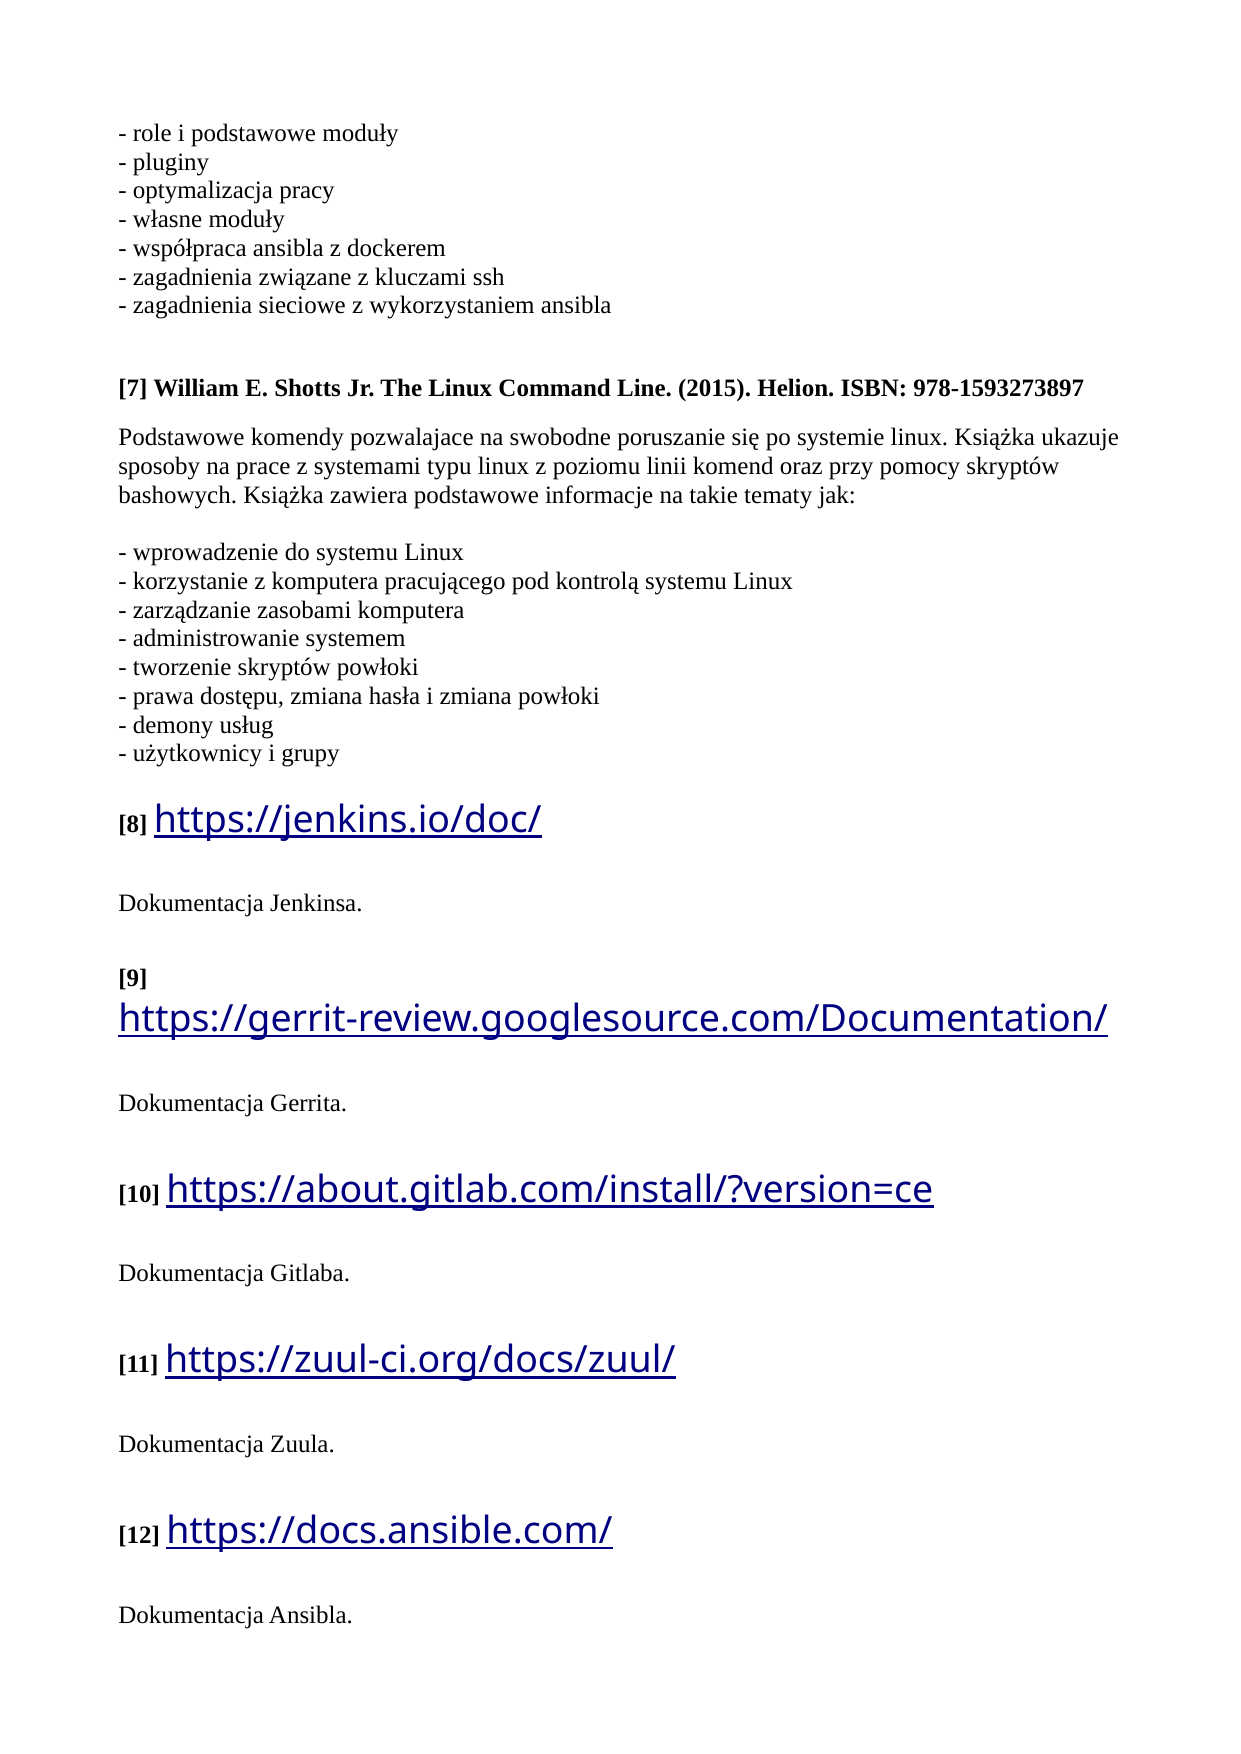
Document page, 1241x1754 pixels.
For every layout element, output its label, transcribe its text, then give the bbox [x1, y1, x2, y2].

text - zagadnienia sieciowe z wykorzystaniem ansibla [118, 291, 1122, 319]
text - wprowadzenie do systemu Linux [118, 537, 1122, 566]
text [12] https://docs.ansible.com/ [118, 1503, 1122, 1554]
text [10] https://about.gitlab.com/install/?version=ce [118, 1162, 1122, 1213]
text - administrowanie systemem [118, 623, 1122, 652]
text Dokumentacja Zuula. [118, 1429, 1122, 1458]
text Podstawowe komendy pozwalajace na swobodne poruszanie się po systemie linux. Książka ukazuje sposoby na prace z systemami typu linux z poziomu linii komend oraz przy pomocy skryptów bashowych. Książka zawiera podstawowe informacje na takie tematy jak: [118, 422, 1122, 508]
text - tworzenie skryptów powłoki [118, 652, 1122, 681]
text - własne moduły [118, 204, 1122, 233]
text - pluginy [118, 147, 1122, 176]
text [11] https://zuul-ci.org/docs/zuul/ [118, 1333, 1122, 1384]
text [8] https://jenkins.io/doc/ [118, 792, 1122, 843]
text - optymalizacja pracy [118, 176, 1122, 204]
text - demony usług [118, 710, 1122, 738]
text - korzystanie z komputera pracującego pod kontrolą systemu Linux [118, 566, 1122, 595]
text Dokumentacja Gerrita. [118, 1088, 1122, 1117]
text [9] https://gerrit-review.googlesource.com/Documentation/ [118, 963, 1122, 1042]
text - prawa dostępu, zmiana hasła i zmiana powłoki [118, 681, 1122, 710]
text Dokumentacja Gitlaba. [118, 1258, 1122, 1287]
text Dokumentacja Ansibla. [118, 1600, 1122, 1628]
text - role i podstawowe moduły [118, 118, 1122, 147]
text - użytkownicy i grupy [118, 738, 1122, 767]
text - współpraca ansibla z dockerem [118, 233, 1122, 262]
text [7] William E. Shotts Jr. The Linux Command Line. (2015). Helion. ISBN: 978-1593273897 [118, 373, 1122, 402]
text Dokumentacja Jenkinsa. [118, 888, 1122, 917]
text - zarządzanie zasobami komputera [118, 595, 1122, 623]
text - zagadnienia związane z kluczami ssh [118, 262, 1122, 291]
